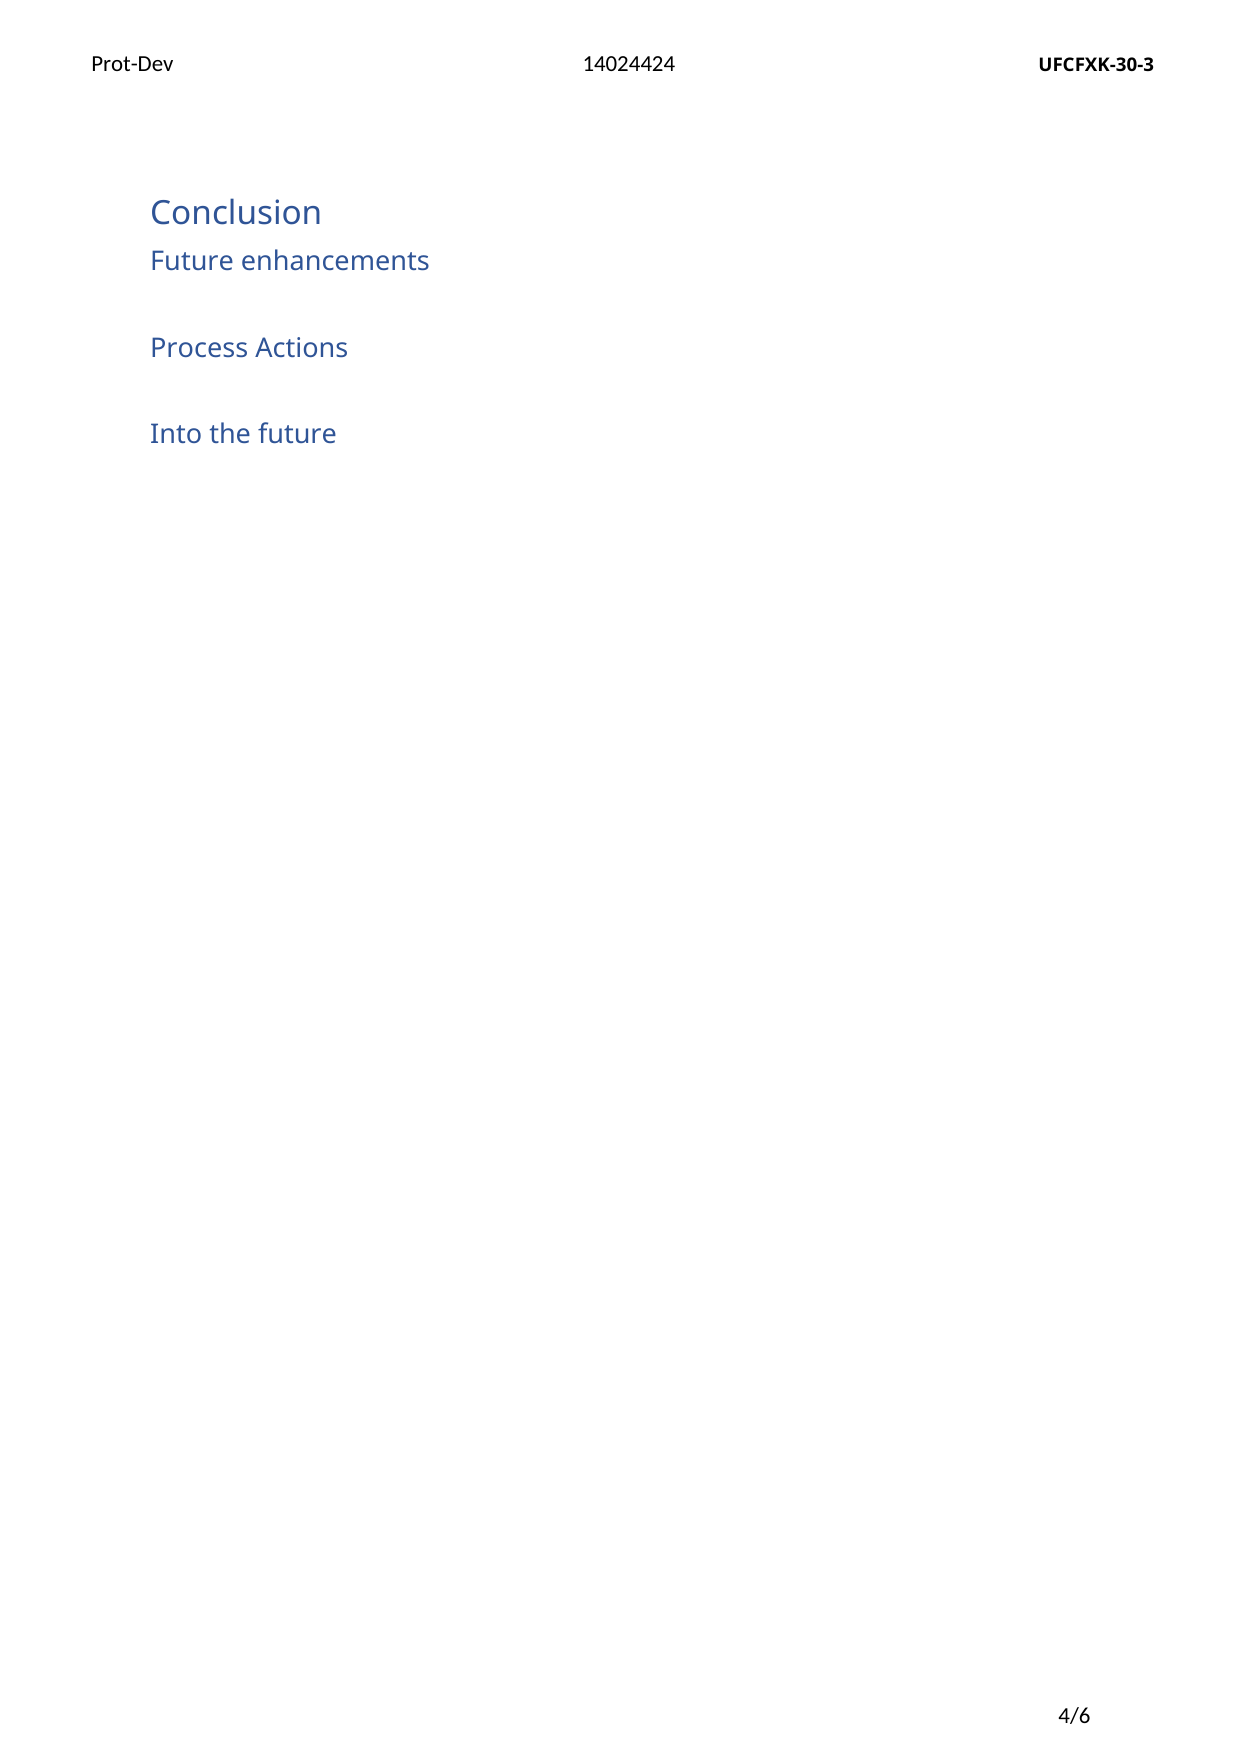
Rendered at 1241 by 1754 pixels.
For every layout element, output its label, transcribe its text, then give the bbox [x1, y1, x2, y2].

subtitle Into the future [150, 415, 1090, 452]
subtitle Process Actions [150, 328, 1090, 365]
subtitle Conclusion [150, 188, 1090, 234]
subtitle Future enhancements [150, 242, 1090, 278]
